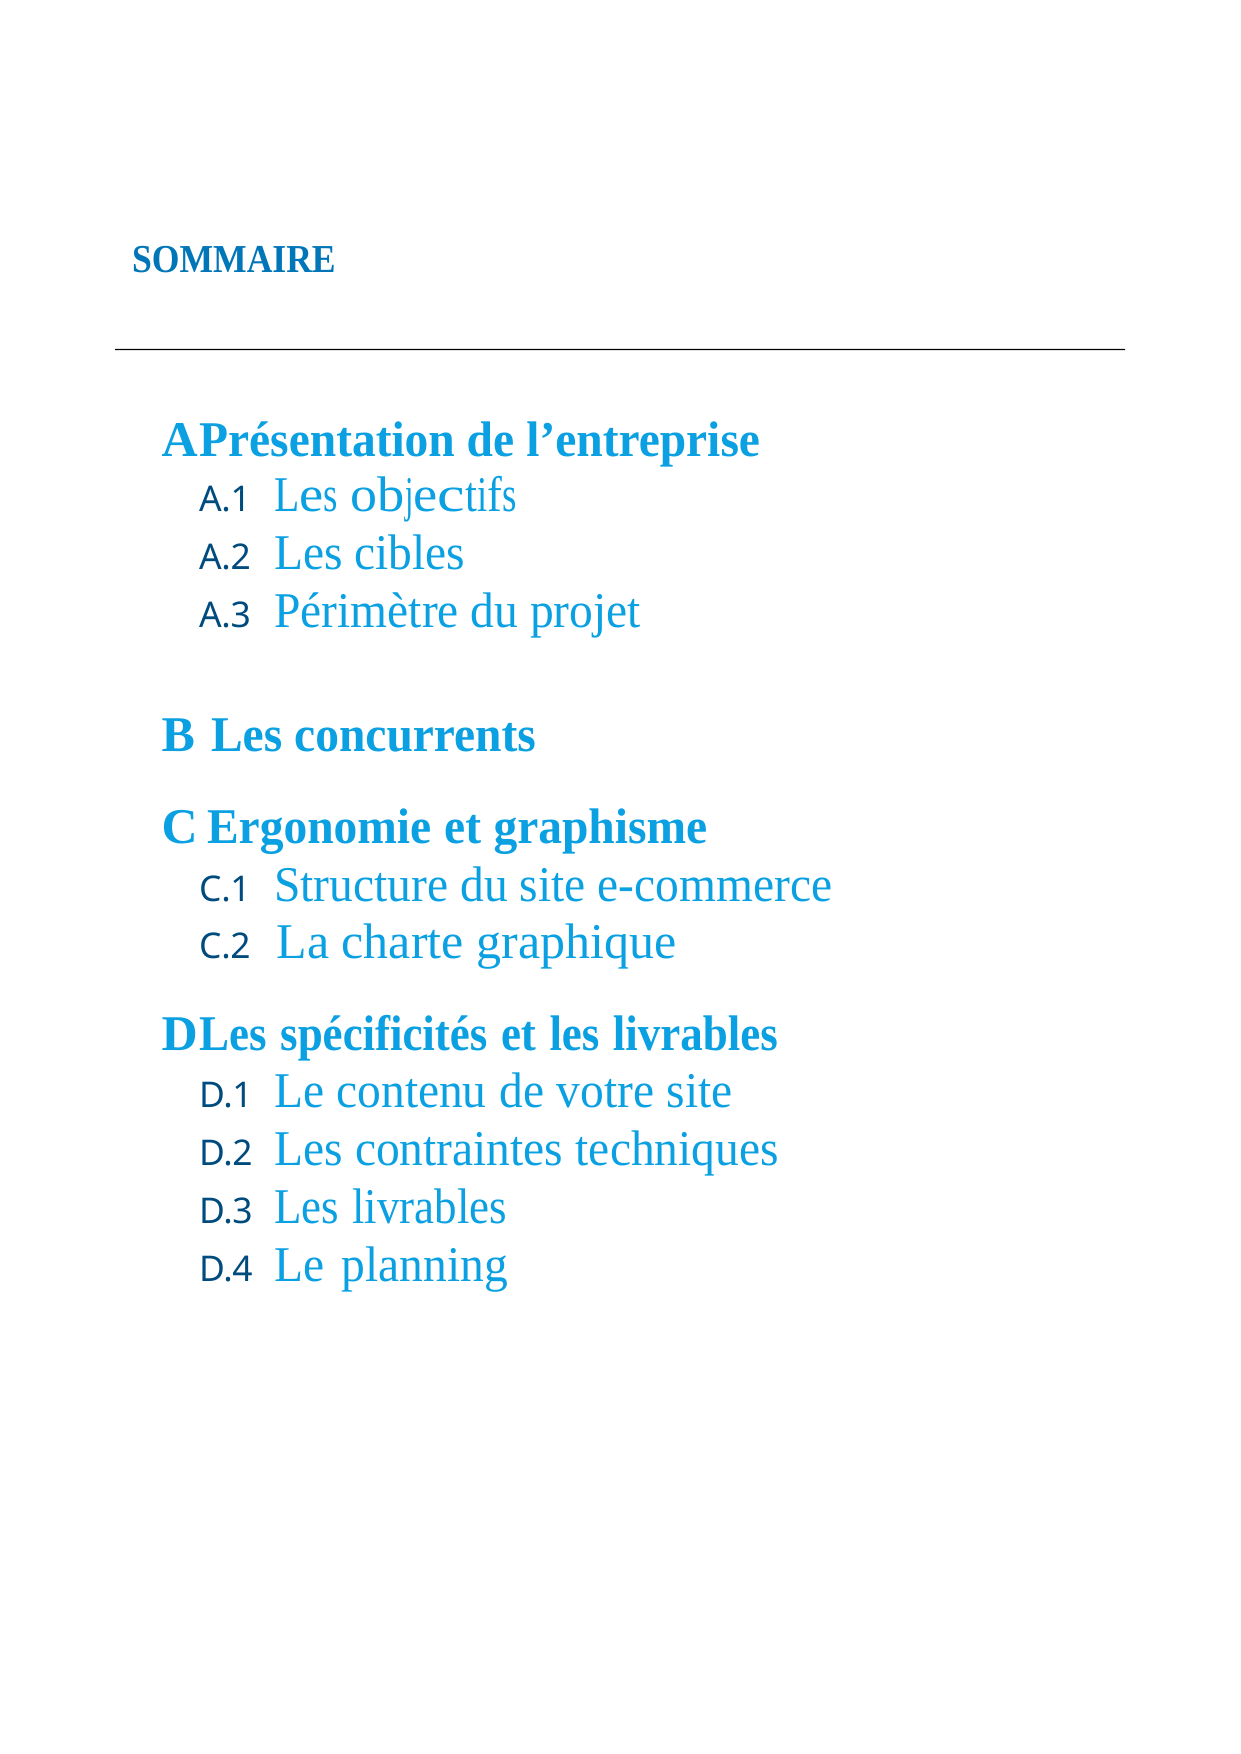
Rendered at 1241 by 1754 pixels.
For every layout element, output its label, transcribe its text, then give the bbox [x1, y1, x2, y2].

list Les contraintes techniques [199, 1119, 1122, 1176]
list Ergonomie et graphisme [161, 797, 1122, 854]
list Les cibles [199, 523, 1122, 580]
list Périmètre du projet [199, 581, 1122, 638]
list Présentation de l’entreprise [161, 425, 1122, 465]
list Les livrables [199, 1177, 1122, 1234]
list Les spécificités et les livrables [161, 1004, 1122, 1061]
list Les objectifs [199, 465, 1122, 522]
text SOMMAIRE [132, 235, 1122, 281]
list Structure du site e-commerce [199, 854, 1122, 912]
list Le contenu de votre site [199, 1061, 1122, 1119]
list La charte graphique [199, 912, 1122, 970]
list Le planning [199, 1235, 1122, 1292]
list Les concurrents [161, 705, 1122, 762]
